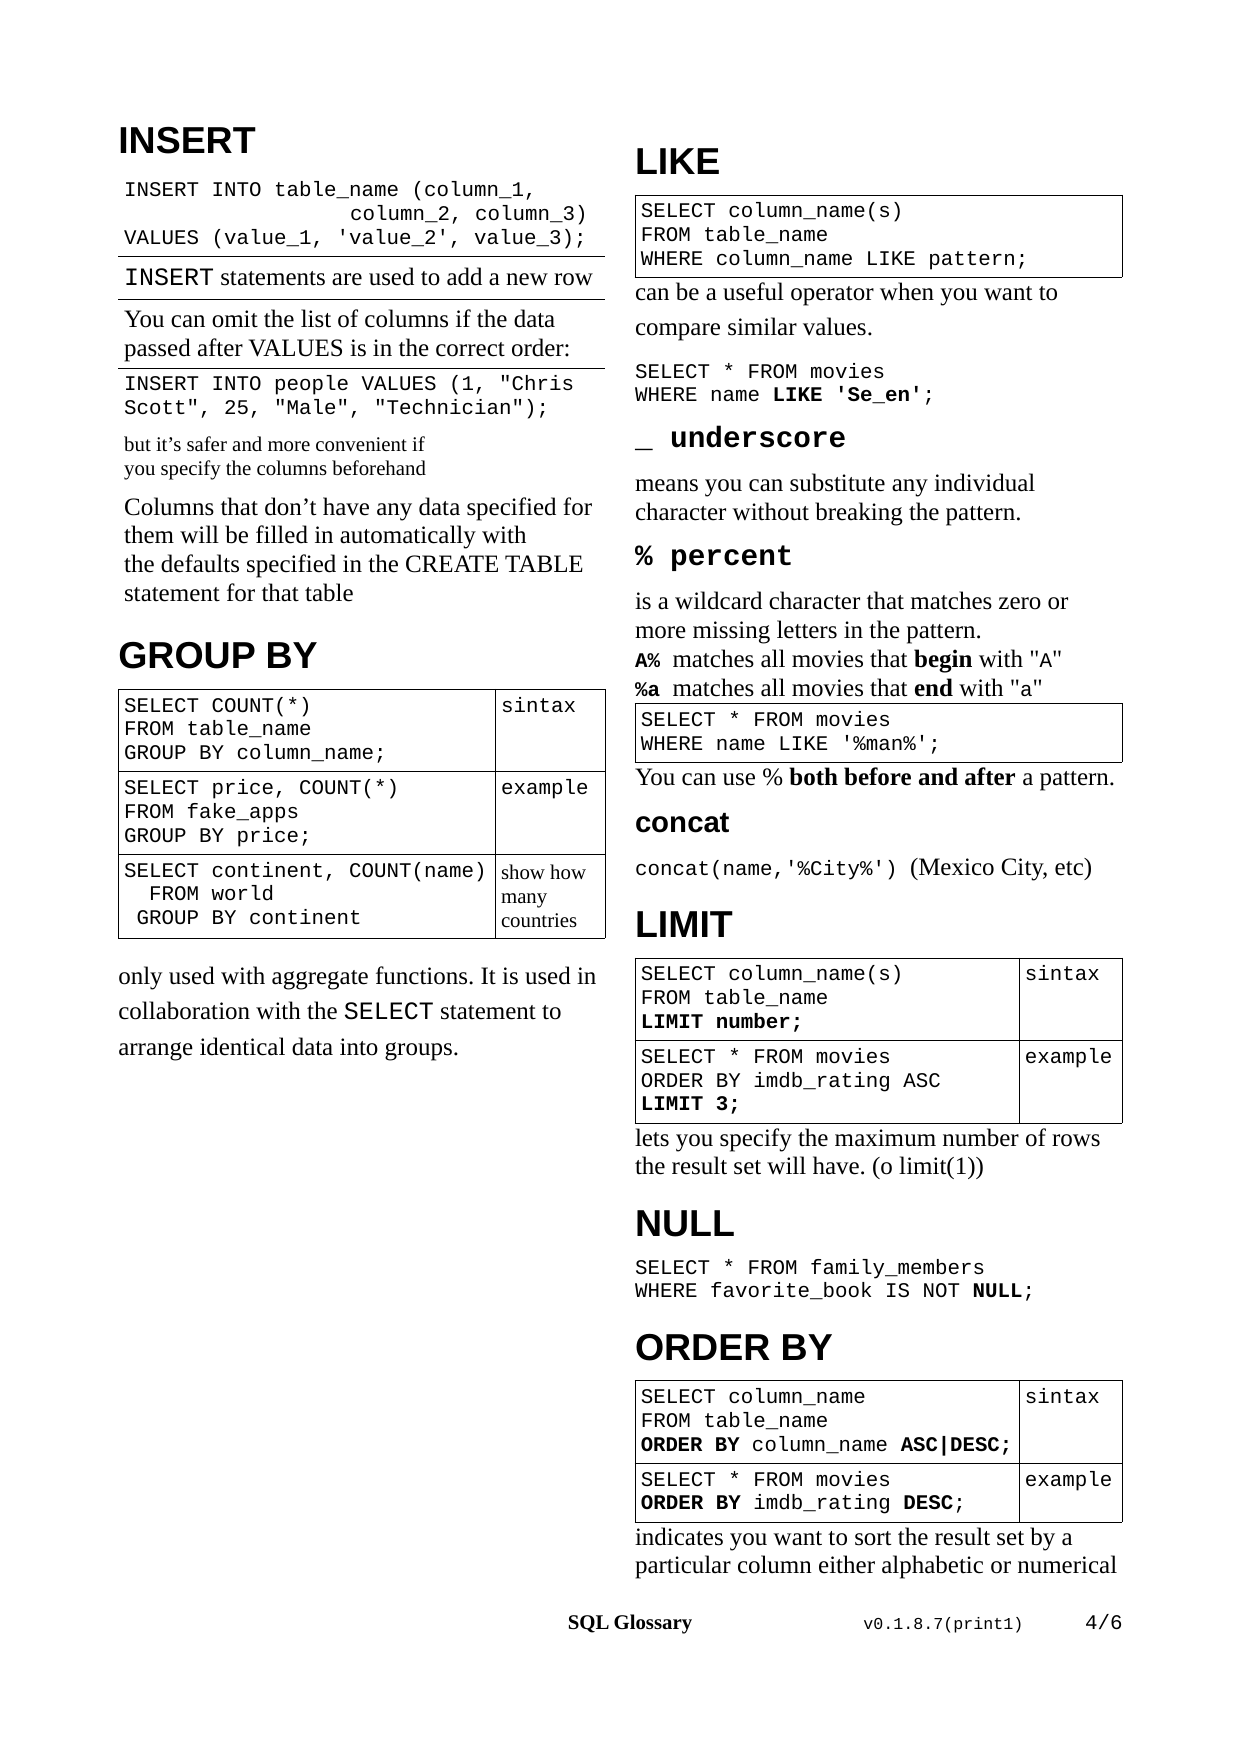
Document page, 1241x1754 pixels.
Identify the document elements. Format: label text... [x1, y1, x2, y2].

text SELECT * FROM movies [635, 361, 1122, 384]
table_cell example [1020, 1041, 1122, 1123]
text only used with aggregate functions. It is used in collaboration with the SELECT statement to arrange identical data into groups. [118, 961, 605, 1061]
text You can use % both before and after a pattern. [635, 763, 1122, 791]
table_cell but it’s safer and more convenient if you specify the columns beforehand [118, 426, 605, 486]
table_header sintax [1020, 959, 1122, 1040]
text indicates you want to sort the result set by a particular column either alphabetic or numerical [635, 1523, 1122, 1579]
table_header SELECT column_name FROM table_name ORDER BY column_name ASC|DESC; [636, 1381, 1019, 1463]
text SELECT * FROM family_members [635, 1257, 1122, 1280]
table_cell SELECT * FROM movies ORDER BY imdb_rating ASC LIMIT 3; [636, 1041, 1019, 1123]
table_header SELECT column_name(s) FROM table_name WHERE column_name LIKE pattern; [636, 196, 1122, 277]
table_cell SELECT continent, COUNT(name) FROM world GROUP BY continent [119, 855, 495, 938]
text lets you specify the maximum number of rows the result set will have. (o limit(1)) [635, 1124, 1122, 1180]
table_cell You can omit the list of columns if the data passed after VALUES is in the correct order: [118, 300, 605, 368]
table_cell SELECT price, COUNT(*) FROM fake_apps GROUP BY price; [119, 772, 495, 854]
subtitle ORDER BY [635, 1325, 1122, 1368]
table_cell example [1020, 1464, 1122, 1522]
subtitle GROUP BY [118, 633, 605, 676]
table_header SELECT COUNT(*) FROM table_name GROUP BY column_name; [119, 690, 495, 771]
text %a matches all movies that end with "a" [635, 673, 1122, 703]
text WHERE favorite_book IS NOT NULL; [635, 1280, 1122, 1304]
text A% matches all movies that begin with "A" [635, 644, 1122, 673]
subtitle concat [635, 805, 1122, 839]
subtitle % percent [635, 541, 1122, 574]
table_header sintax [1020, 1381, 1122, 1463]
subtitle LIKE [635, 139, 1122, 182]
text means you can substitute any individual character without breaking the pattern. [635, 468, 1122, 526]
table_header INSERT INTO table_name (column_1, column_2, column_3) VALUES (value_1, 'value_2', value_3); [118, 174, 605, 256]
table_header SELECT * FROM movies WHERE name LIKE '%man%'; [636, 704, 1122, 762]
table_cell INSERT statements are used to add a new row [118, 257, 605, 298]
table_cell example [496, 772, 605, 854]
text WHERE name LIKE 'Se_en'; [635, 384, 1122, 408]
text can be a useful operator when you want to compare similar values. [635, 278, 1122, 340]
subtitle INSERT [118, 118, 605, 161]
table_cell Columns that don’t have any data specified for them will be filled in automatically with the defaults specified in the CREATE TABLE statement for that table [118, 486, 605, 612]
table_header sintax [496, 690, 605, 771]
text concat(name,'%City%') (Mexico City, etc) [635, 852, 1122, 881]
subtitle _ underscore [635, 423, 1122, 456]
text is a wildcard character that matches zero or more missing letters in the pattern. [635, 586, 1122, 644]
table_cell INSERT INTO people VALUES (1, "Chris Scott", 25, "Male", "Technician"); [118, 369, 605, 426]
subtitle LIMIT [635, 902, 1122, 945]
subtitle NULL [635, 1201, 1122, 1244]
table_header SELECT column_name(s) FROM table_name LIMIT number; [636, 959, 1019, 1040]
table_cell show how many countries [496, 855, 605, 938]
table_cell SELECT * FROM movies ORDER BY imdb_rating DESC; [636, 1464, 1019, 1522]
